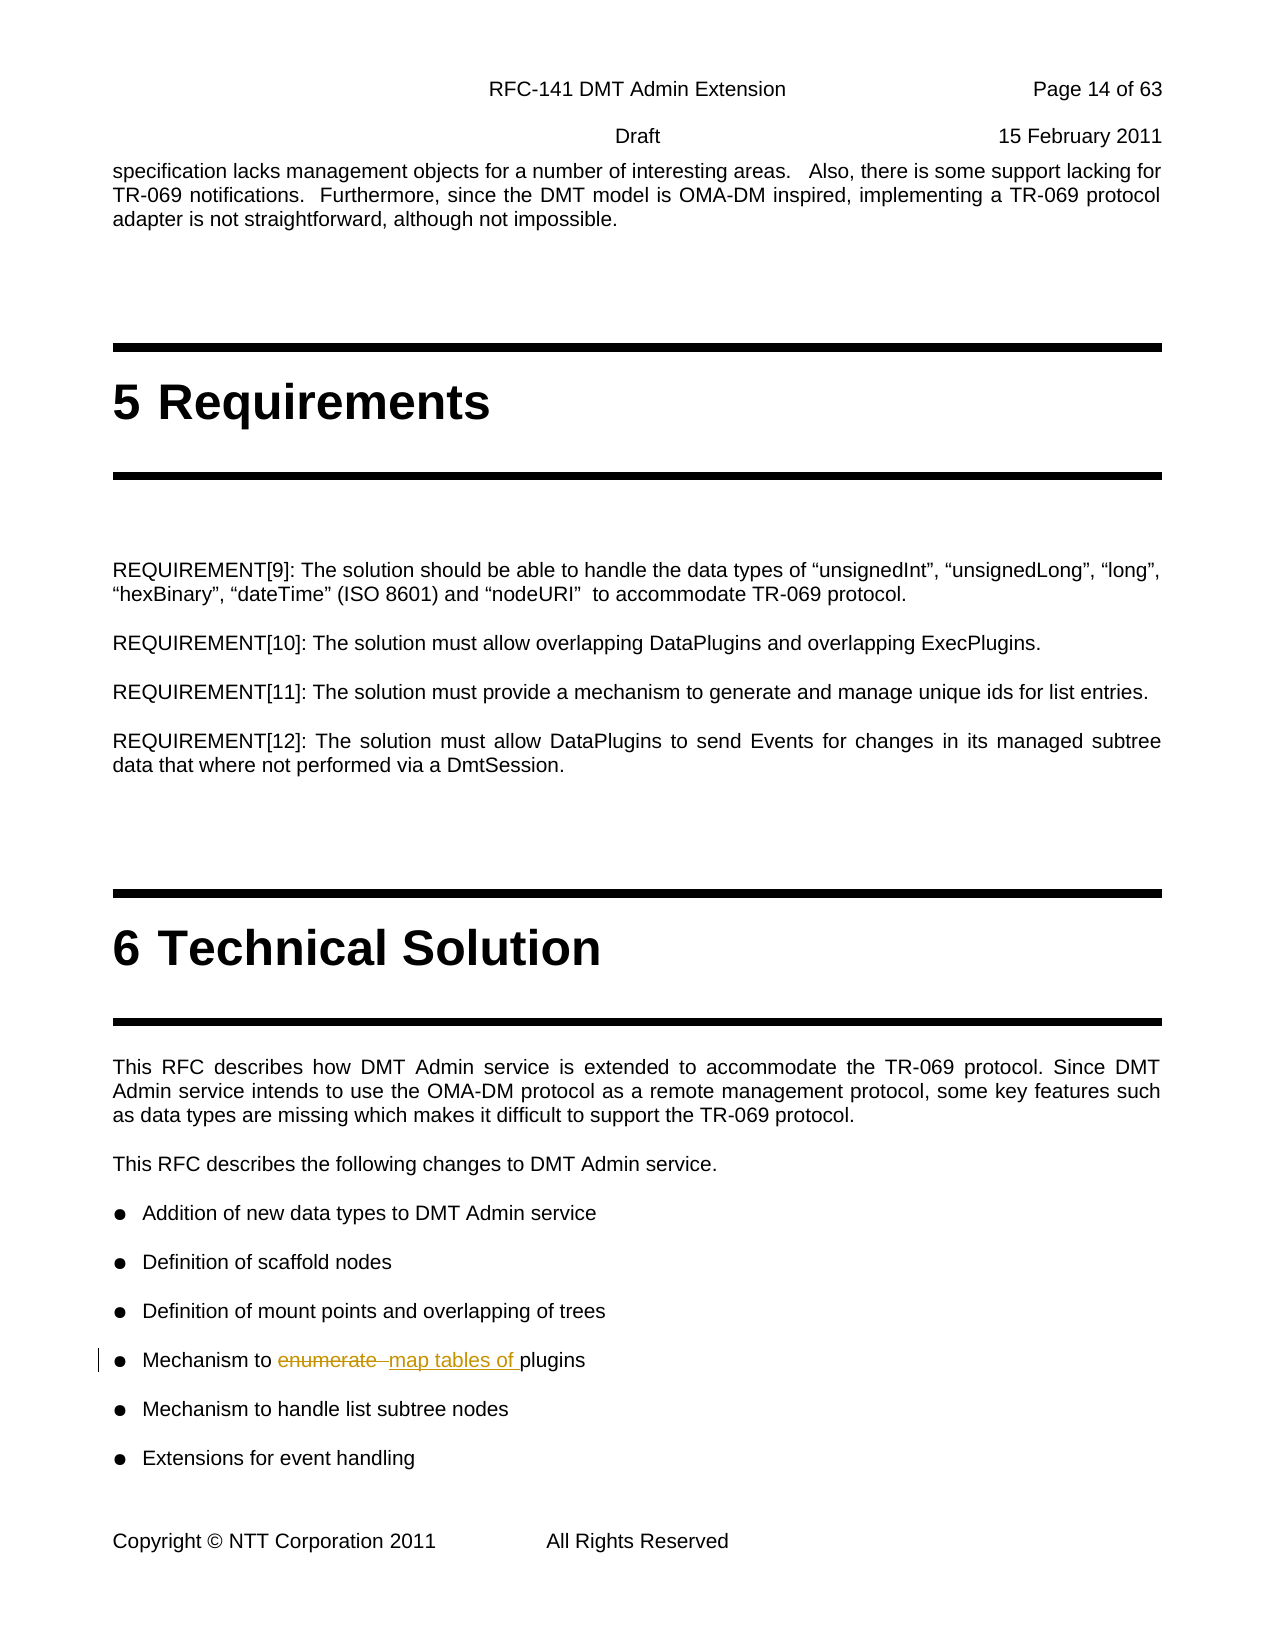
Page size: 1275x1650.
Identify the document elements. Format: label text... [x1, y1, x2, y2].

subtitle Technical Solution [112, 890, 1162, 1026]
text specification lacks management objects for a number of interesting areas. Also, there is some support lacking for TR-069 notifications. Furthermore, since the DMT model is OMA-DM inspired, implementing a TR-069 protocol adapter is not straightforward, although not impossible. [112, 159, 1162, 231]
list Mechanism to handle list subtree nodes [112, 1397, 1162, 1421]
text This RFC describes the following changes to DMT Admin service. [112, 1152, 1162, 1176]
list Extensions for event handling [112, 1446, 1162, 1470]
text REQUIREMENT[11]: The solution must provide a mechanism to generate and manage unique ids for list entries. [112, 680, 1162, 704]
text REQUIREMENT[9]: The solution should be able to handle the data types of “unsignedInt”, “unsignedLong”, “long”, “hexBinary”, “dateTime” (ISO 8601) and “nodeURI” to accommodate TR-069 protocol. [112, 558, 1162, 606]
list Definition of mount points and overlapping of trees [112, 1299, 1162, 1323]
subtitle Requirements [112, 344, 1162, 480]
text This RFC describes how DMT Admin service is extended to accommodate the TR-069 protocol. Since DMT Admin service intends to use the OMA-DM protocol as a remote management protocol, some key features such as data types are missing which makes it difficult to support the TR-069 protocol. [112, 1055, 1162, 1127]
text REQUIREMENT[10]: The solution must allow overlapping DataPlugins and overlapping ExecPlugins. [112, 631, 1162, 655]
list Mechanism to map tables of plugins [112, 1348, 1162, 1372]
list Definition of scaffold nodes [112, 1250, 1162, 1274]
list Addition of new data types to DMT Admin service [112, 1201, 1162, 1225]
text REQUIREMENT[12]: The solution must allow DataPlugins to send Events for changes in its managed subtree data that where not performed via a DmtSession. [112, 729, 1162, 777]
